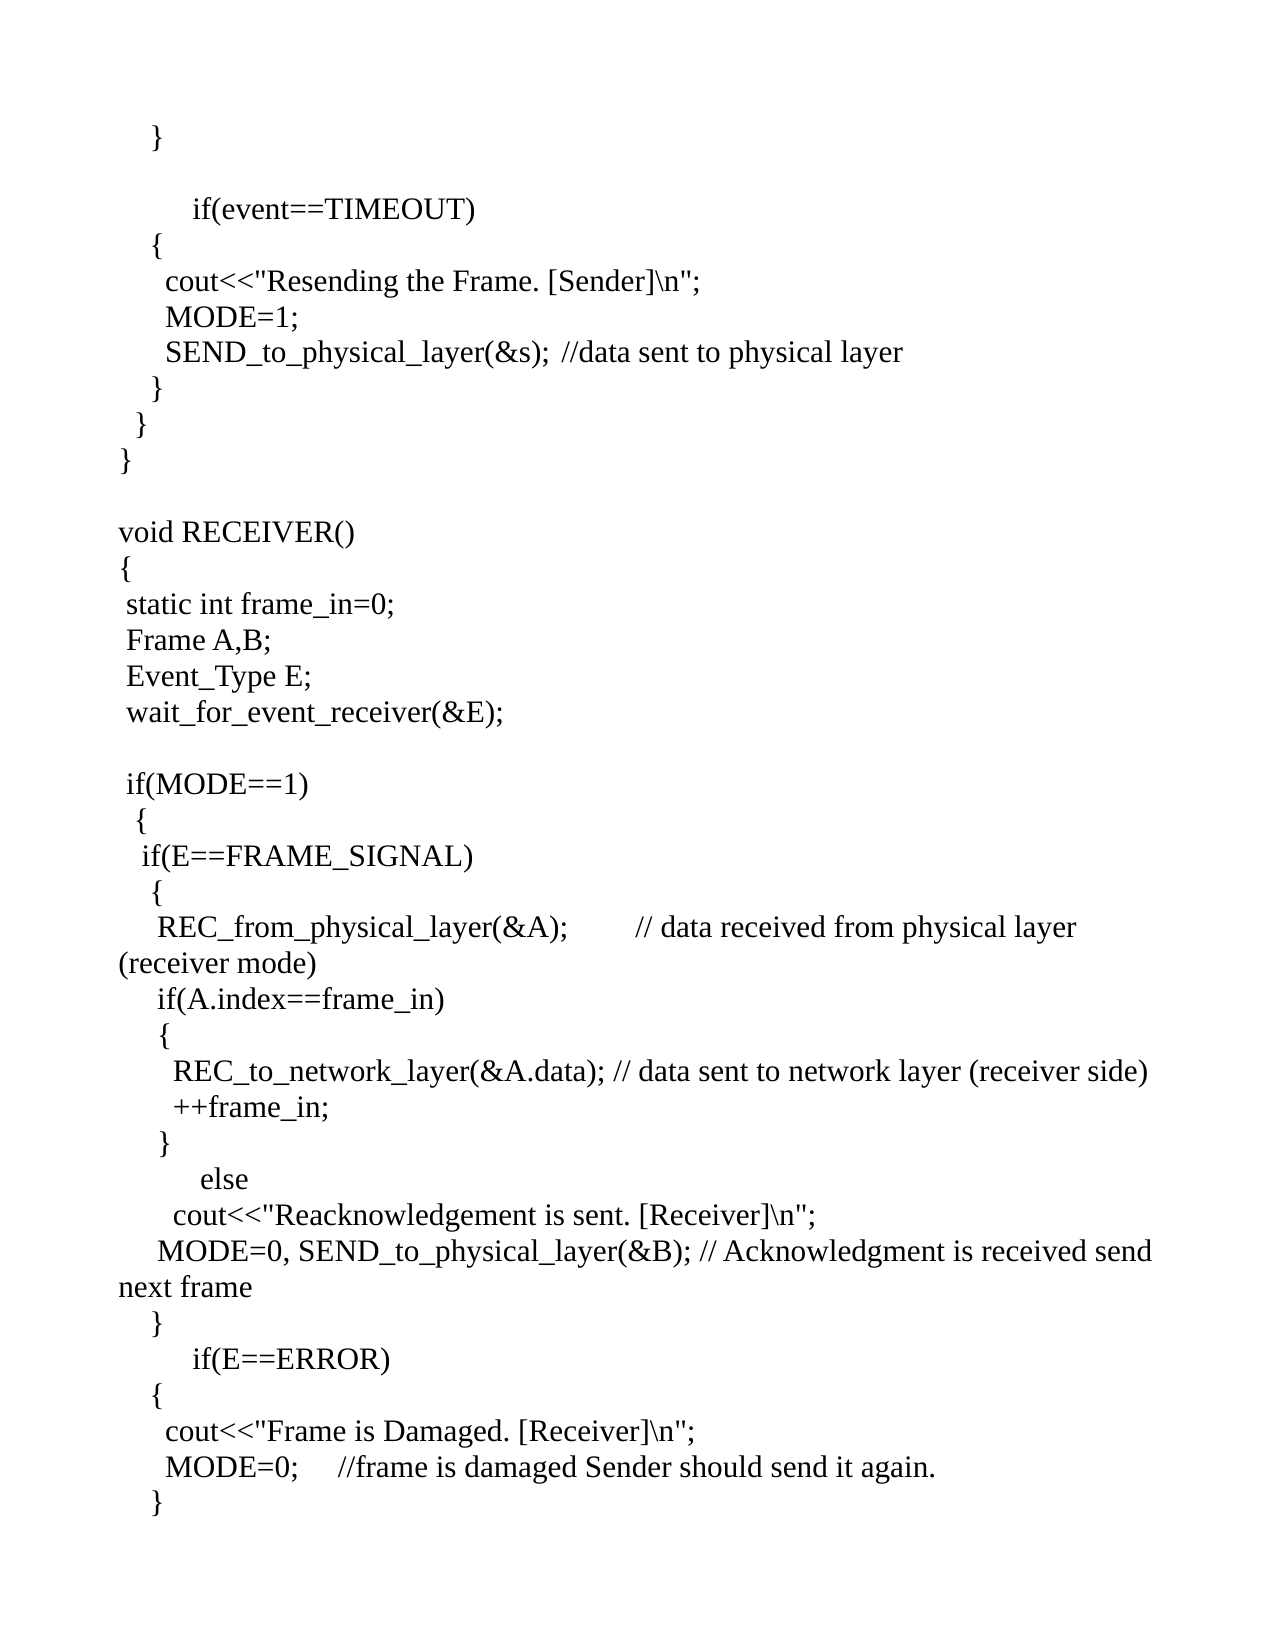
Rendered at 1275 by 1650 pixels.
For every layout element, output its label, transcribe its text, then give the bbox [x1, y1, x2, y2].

text REC_from_physical_layer(&A); // data received from physical layer (receiver mode) [118, 909, 1157, 981]
text { [118, 226, 1157, 262]
text { [118, 801, 1157, 837]
text } [118, 1304, 1157, 1340]
text if(event==TIMEOUT) [118, 190, 1157, 226]
text wait_for_event_receiver(&E); [118, 693, 1157, 729]
text } [118, 442, 1157, 477]
text { [118, 873, 1157, 909]
text MODE=0, SEND_to_physical_layer(&B); // Acknowledgment is received send next frame [118, 1232, 1157, 1304]
text SEND_to_physical_layer(&s); //data sent to physical layer [118, 334, 1157, 370]
text ++frame_in; [118, 1088, 1157, 1124]
text } [118, 1484, 1157, 1520]
text } [118, 1124, 1157, 1160]
text if(E==FRAME_SIGNAL) [118, 837, 1157, 873]
text } [118, 406, 1157, 442]
text } [118, 118, 1157, 154]
text cout<<"Resending the Frame. [Sender]\n"; [118, 262, 1157, 298]
text if(MODE==1) [118, 765, 1157, 801]
text cout<<"Frame is Damaged. [Receiver]\n"; [118, 1412, 1157, 1448]
text } [118, 370, 1157, 406]
text else [118, 1160, 1157, 1196]
text MODE=1; [118, 298, 1157, 334]
text MODE=0; //frame is damaged Sender should send it again. [118, 1448, 1157, 1484]
text if(E==ERROR) [118, 1340, 1157, 1376]
text { [118, 1376, 1157, 1412]
text cout<<"Reacknowledgement is sent. [Receiver]\n"; [118, 1196, 1157, 1232]
text static int frame_in=0; [118, 585, 1157, 621]
text REC_to_network_layer(&A.data); // data sent to network layer (receiver side) [118, 1052, 1157, 1088]
text { [118, 1017, 1157, 1052]
text Event_Type E; [118, 657, 1157, 693]
text { [118, 549, 1157, 585]
text Frame A,B; [118, 621, 1157, 657]
text void RECEIVER() [118, 513, 1157, 549]
text if(A.index==frame_in) [118, 981, 1157, 1017]
